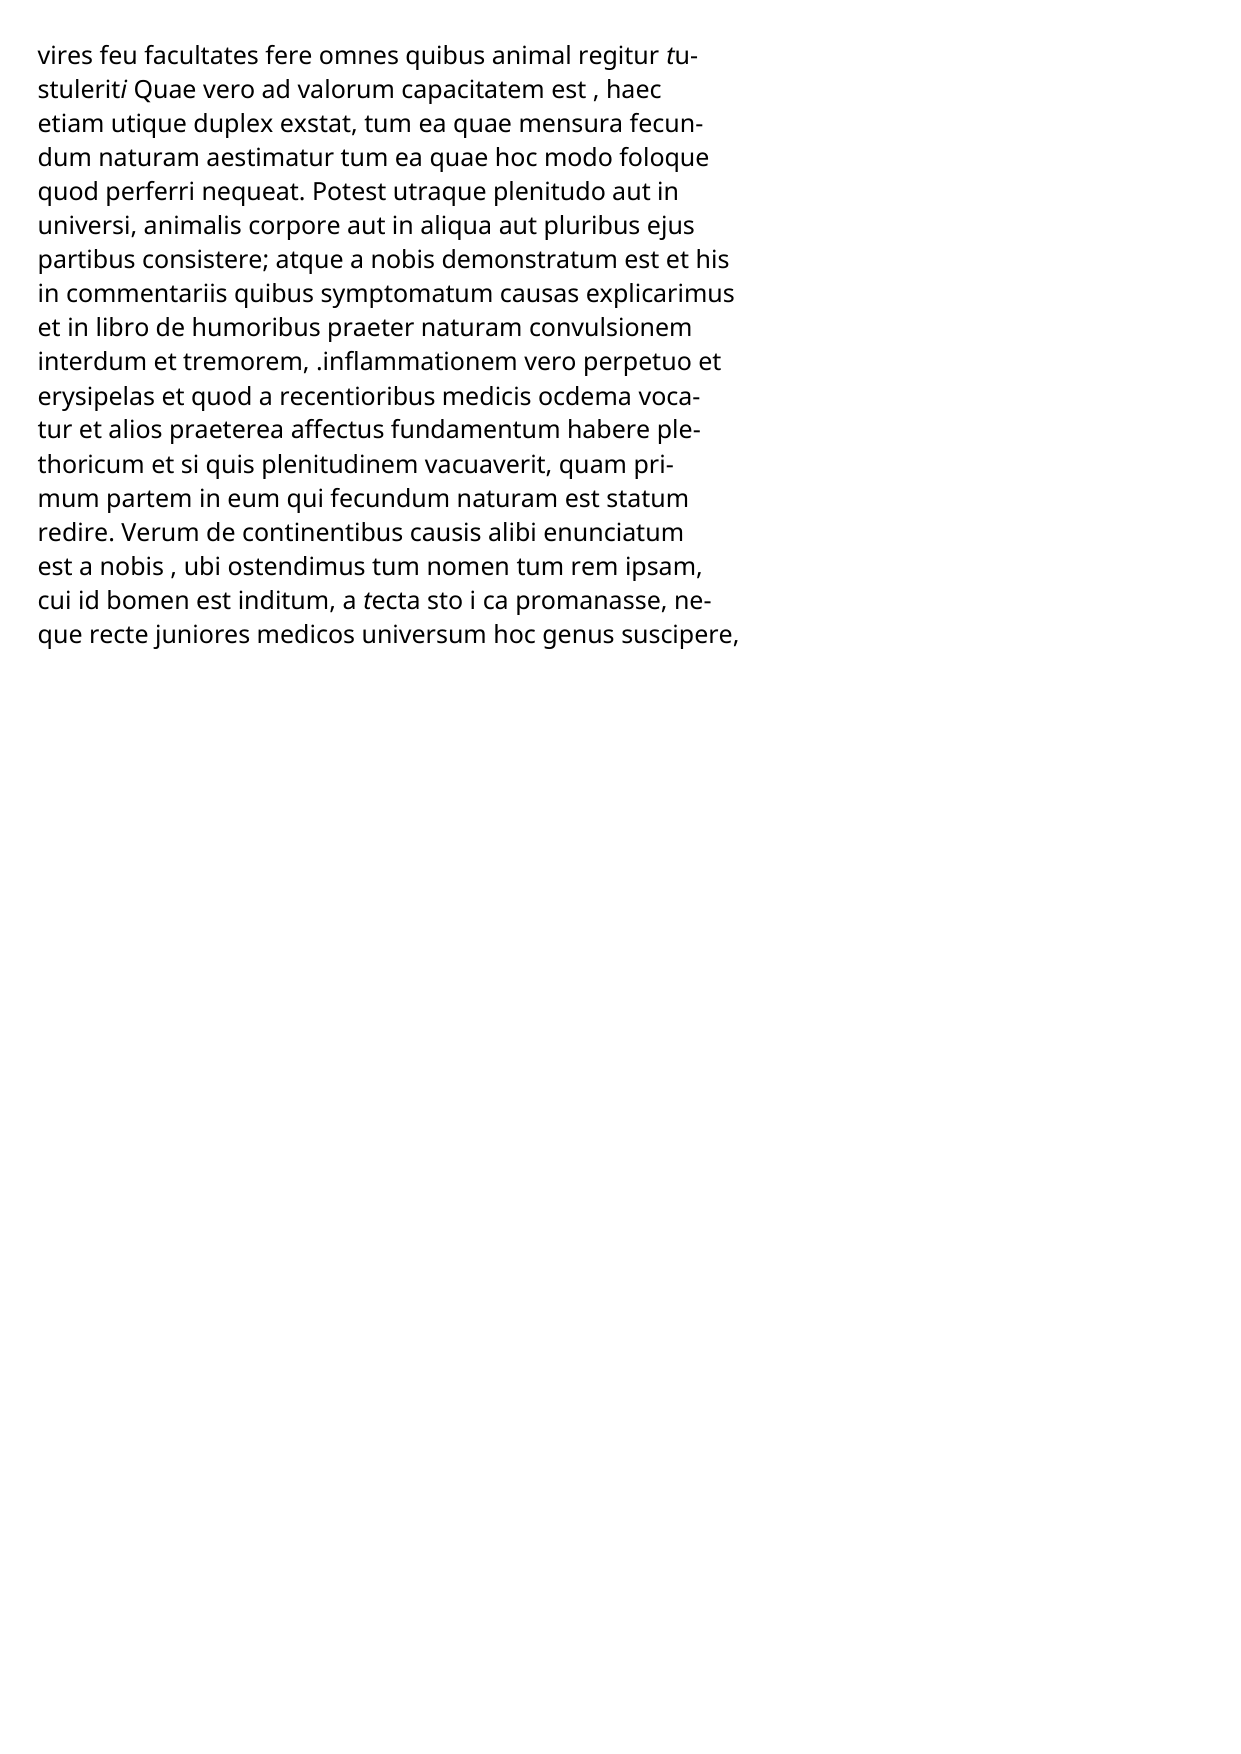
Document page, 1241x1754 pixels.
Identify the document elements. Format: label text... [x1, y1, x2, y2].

text vires feu facultates fere omnes quibus animal regitur tu- stuleriti Quae vero ad valorum capacitatem est , haec etiam utique duplex exstat, tum ea quae mensura fecun- dum naturam aestimatur tum ea quae hoc modo foloque quod perferri nequeat. Potest utraque plenitudo aut in universi, animalis corpore aut in aliqua aut pluribus ejus partibus consistere; atque a nobis demonstratum est et his in commentariis quibus symptomatum causas explicarimus et in libro de humoribus praeter naturam convulsionem interdum et tremorem, .inflammationem vero perpetuo et erysipelas et quod a recentioribus medicis ocdema voca- tur et alios praeterea affectus fundamentum habere ple- thoricum et si quis plenitudinem vacuaverit, quam pri- mum partem in eum qui fecundum naturam est statum redire. Verum de continentibus causis alibi enunciatum est a nobis , ubi ostendimus tum nomen tum rem ipsam, cui id bomen est inditum, a tecta sto i ca promanasse, ne- que recte juniores medicos universum hoc genus suscipere, [37, 37, 1203, 651]
